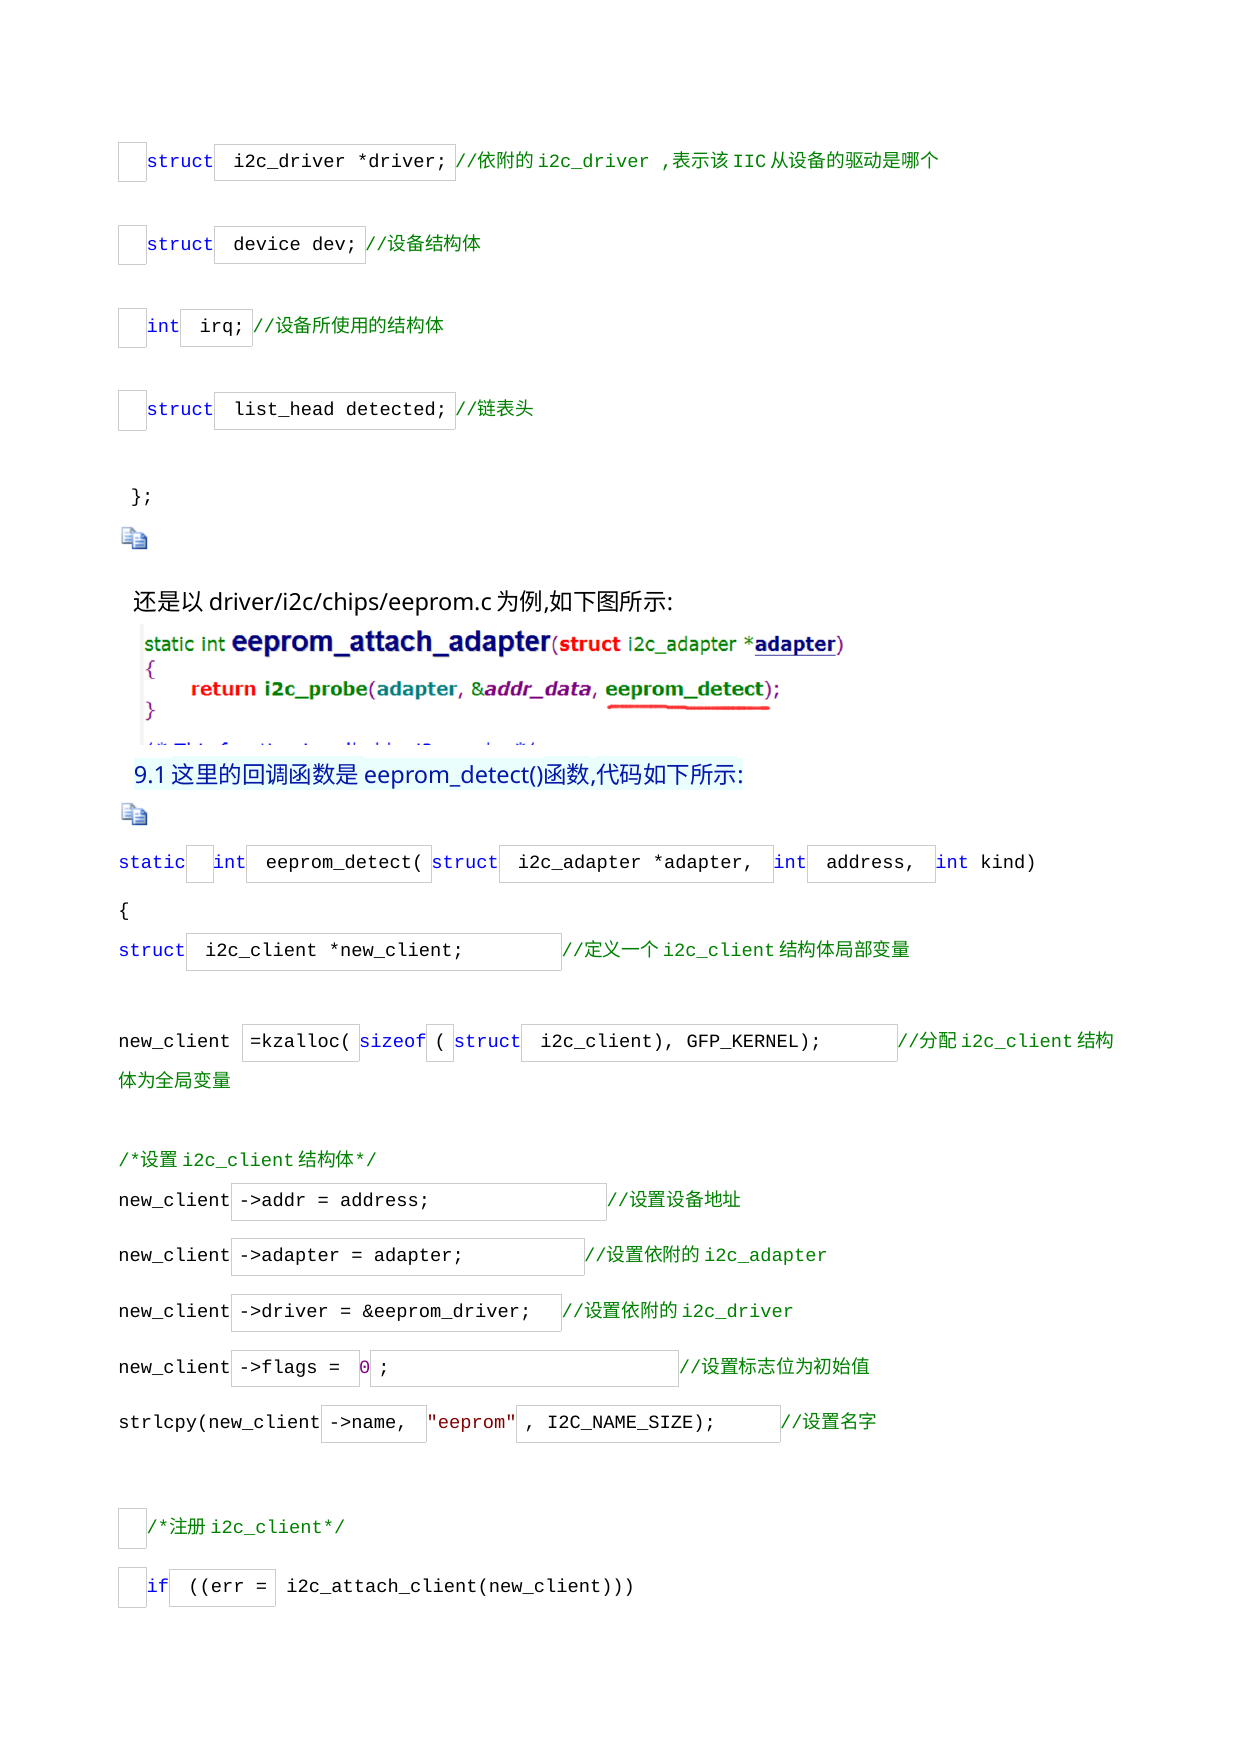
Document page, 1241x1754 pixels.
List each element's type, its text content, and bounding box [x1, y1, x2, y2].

text >name, [322, 1406, 426, 1442]
text struct list_head detected;//链表头 [147, 390, 1122, 430]
text strlcpy(new_client- [118, 1405, 321, 1442]
text //定义一个i2c_client结构体局部变量 [562, 933, 1122, 970]
text address, [808, 846, 935, 882]
text eeprom_detect( [247, 846, 431, 882]
text new_client- [118, 1294, 231, 1331]
text struct [432, 845, 499, 882]
text /*注册i2c_client*/ [147, 1508, 1122, 1548]
text int kind) [936, 845, 1122, 882]
text //设置依附的i2c_driver [562, 1294, 1122, 1331]
text int irq;//设备所使用的结构体 [147, 307, 1122, 347]
text //设置名字 [781, 1405, 1122, 1442]
text new_client- [118, 1238, 231, 1275]
text , I2C_NAME_SIZE); [517, 1406, 780, 1442]
picture [140, 624, 904, 745]
text i2c_client *new_client; [187, 934, 561, 970]
text }; [118, 485, 1122, 508]
text int [214, 845, 246, 882]
text i2c_adapter *adapter, [500, 846, 773, 882]
text "eeprom" [427, 1405, 516, 1442]
text >driver = &eeprom_driver; [232, 1295, 561, 1331]
text 还是以driver/i2c/chips/eeprom.c为例,如下图所示: [134, 583, 1106, 618]
text [119, 1509, 146, 1548]
text 9.1这里的回调函数是eeprom_detect()函数,代码如下所示: [134, 756, 1106, 790]
text if ((err = i2c_attach_client(new_client))) [147, 1567, 1122, 1607]
text //设置依附的i2c_adapter [585, 1238, 1122, 1275]
text >addr = address; [232, 1184, 606, 1220]
text //设置标志位为初始值 [679, 1349, 1122, 1387]
text struct i2c_driver *driver;//依附的i2c_driver ,表示该IIC从设备的驱动是哪个 [147, 142, 1122, 181]
text 0; [360, 1349, 678, 1387]
text struct [118, 933, 186, 970]
text [119, 1568, 146, 1607]
text int [774, 845, 807, 882]
text /*设置i2c_client结构体*/ [118, 1151, 1122, 1172]
text >adapter = adapter; [232, 1239, 584, 1275]
text { [118, 901, 1122, 922]
text [119, 226, 146, 264]
text new_client->flags = [118, 1349, 359, 1387]
picture [118, 520, 153, 555]
text new_client- [118, 1183, 231, 1220]
text struct device dev;//设备结构体 [147, 224, 1122, 264]
text [119, 391, 146, 430]
text [119, 309, 146, 347]
text //设置设备地址 [607, 1183, 1122, 1220]
picture [118, 796, 153, 831]
text new_client =kzalloc(sizeof(struct i2c_client), GFP_KERNEL); //分配i2c_client结构体为全局变量 [118, 1024, 1122, 1093]
text static [118, 845, 186, 882]
